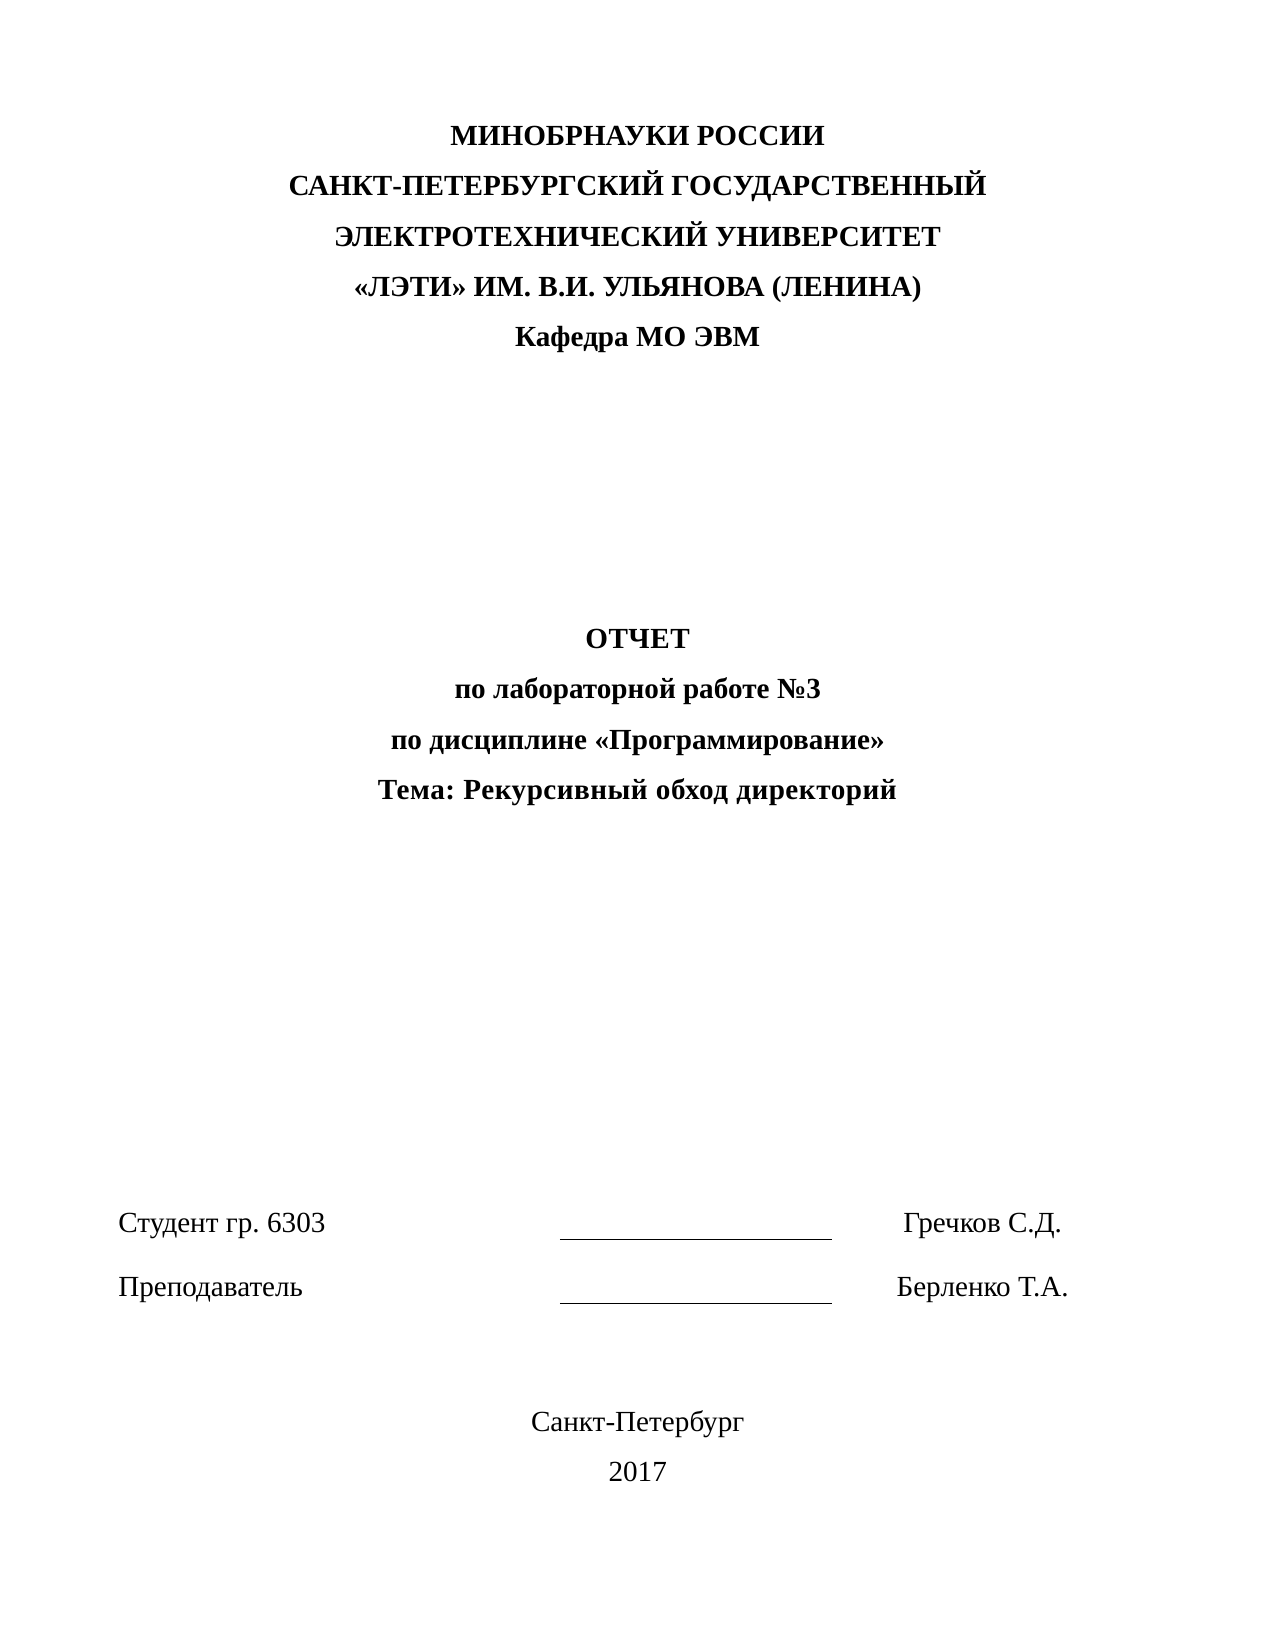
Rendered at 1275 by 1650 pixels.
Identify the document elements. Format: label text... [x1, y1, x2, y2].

text электротехнический университет [118, 219, 1157, 252]
table_cell Преподаватель [107, 1239, 560, 1303]
text «ЛЭТИ» им. В.И. Ульянова (Ленина) [118, 269, 1157, 303]
text Санкт-Петербургский государственный [118, 168, 1157, 202]
text Кафедра МО ЭВМ [118, 319, 1157, 353]
text по лабораторной работе №3 [118, 672, 1157, 705]
text 2017 [118, 1454, 1157, 1488]
table_header Студент гр. 6303 [107, 1175, 560, 1239]
text МИНОБРНАУКИ РОССИИ [118, 118, 1157, 152]
text отчет [118, 621, 1157, 655]
text Санкт-Петербург [118, 1404, 1157, 1438]
text по дисциплине «Программирование» [118, 722, 1157, 755]
text Тема: Рекурсивный обход директорий [118, 772, 1157, 806]
table_cell [560, 1240, 832, 1303]
table_cell Берленко Т.А. [832, 1239, 1133, 1303]
table_header Гречков С.Д. [832, 1175, 1133, 1239]
table_header [560, 1175, 832, 1239]
